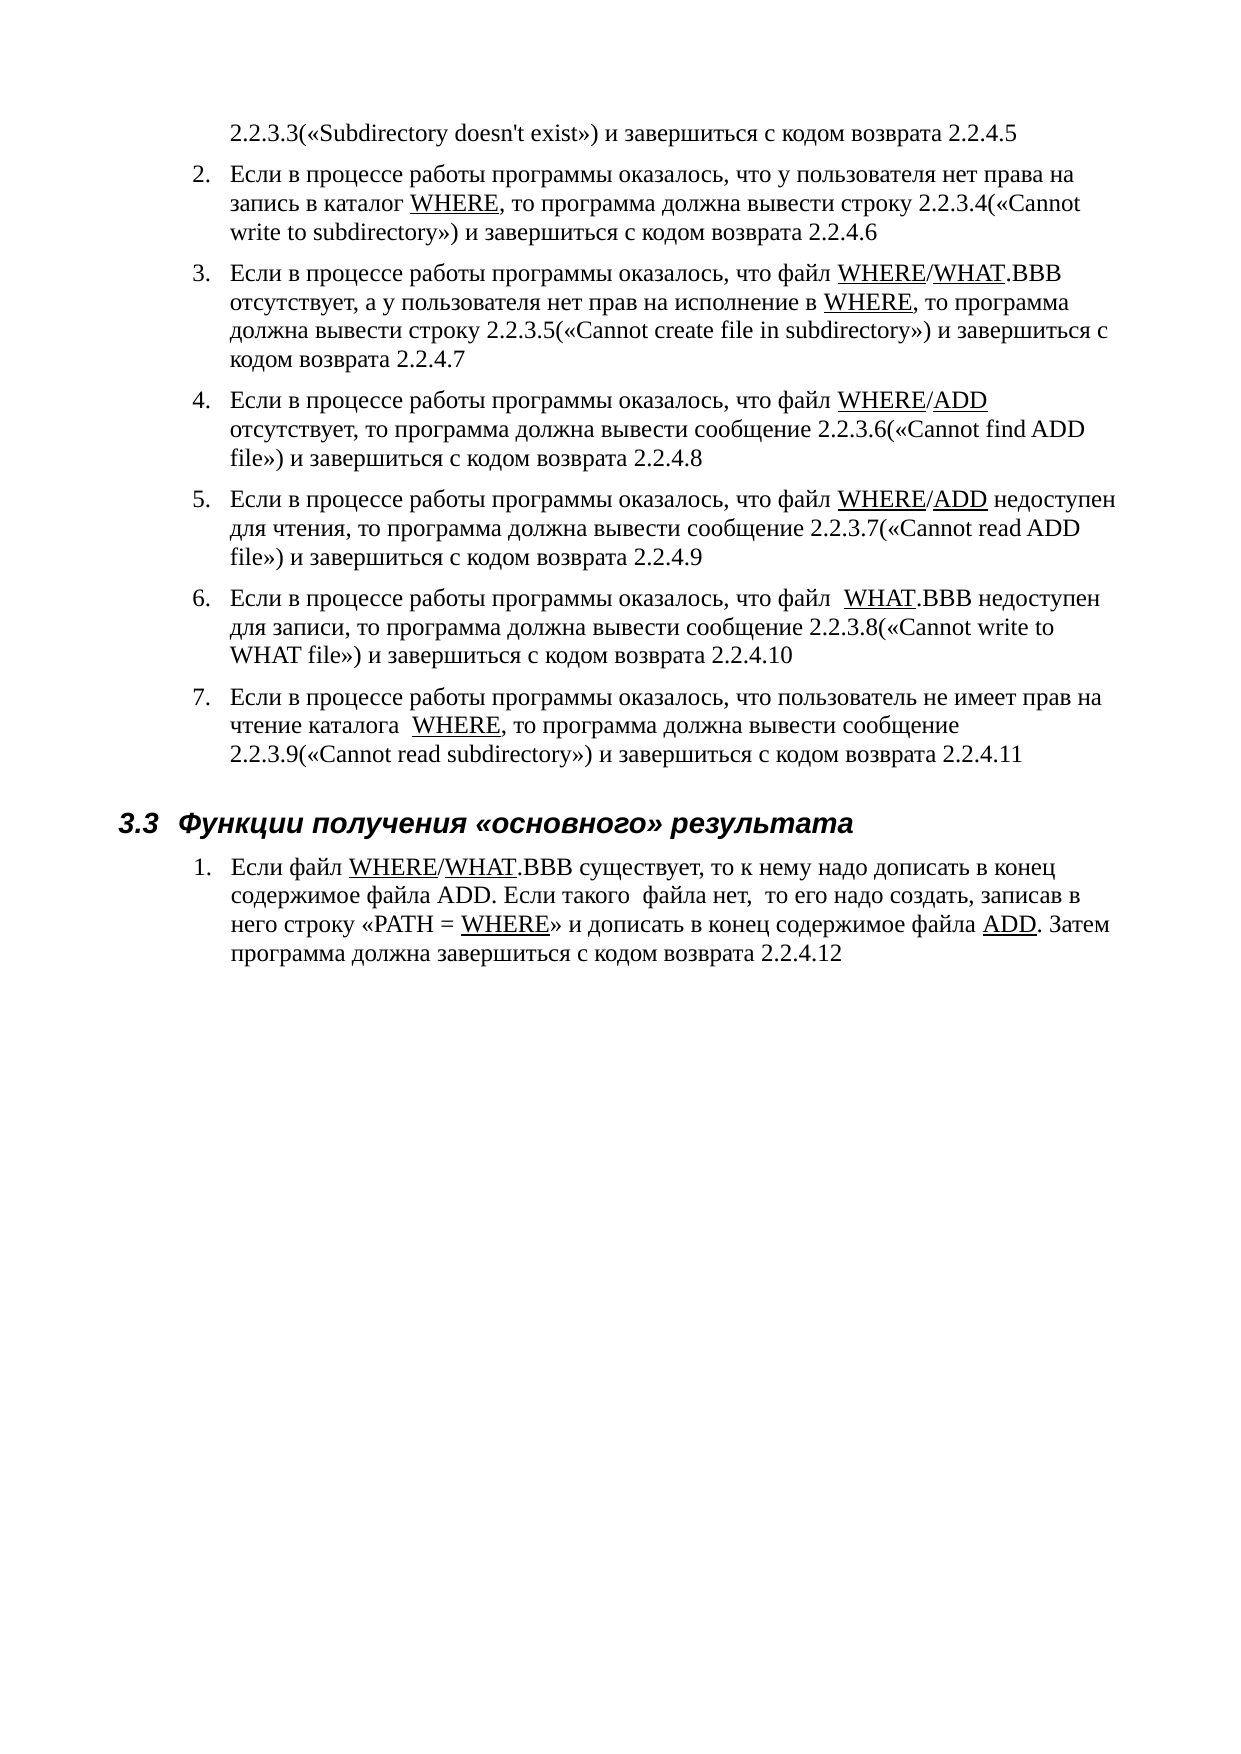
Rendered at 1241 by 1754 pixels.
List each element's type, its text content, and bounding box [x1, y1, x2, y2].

list Если в процессе работы программы оказалось, что файл WHAT.BBB недоступен для записи, то программа должна вывести сообщение 2.2.3.8(«Cannot write to WHAT file») и завершиться с кодом возврата 2.2.4.10 [192, 583, 1122, 669]
list Если в процессе работы программы оказалось, что файл WHERE/ADD отсутствует, то программа должна вывести сообщение 2.2.3.6(«Cannot find ADD file») и завершиться с кодом возврата 2.2.4.8 [192, 386, 1122, 472]
list Если в процессе работы программы оказалось, что пользователь не имеет прав на чтение каталога WHERE, то программа должна вывести сообщение 2.2.3.9(«Cannot read subdirectory») и завершиться с кодом возврата 2.2.4.11 [192, 682, 1122, 768]
list Если в процессе работы программы оказалось, что у пользователя нет права на запись в каталог WHERE, то программа должна вывести строку 2.2.3.4(«Cannot write to subdirectory») и завершиться с кодом возврата 2.2.4.6 [192, 159, 1122, 246]
list Если файл WHERE/WHAT.BBB существует, то к нему надо дописать в конец содержимое файла ADD. Если такого файла нет, то его надо создать, записав в него строку «PATH = WHERE» и дописать в конец содержимое файла ADD. Затем программа должна завершиться с кодом возврата 2.2.4.12 [193, 852, 1122, 967]
subtitle Функции получения «основного» результата [118, 806, 1122, 839]
list Если в процессе работы программы оказалось, что файл WHERE/WHAT.BBB отсутствует, а у пользователя нет прав на исполнение в WHERE, то программа должна вывести строку 2.2.3.5(«Cannot create file in subdirectory») и завершиться с кодом возврата 2.2.4.7 [192, 258, 1122, 373]
list Если в процессе работы программы оказалось, что файл WHERE/ADD недоступен для чтения, то программа должна вывести сообщение 2.2.3.7(«Cannot read ADD file») и завершиться с кодом возврата 2.2.4.9 [192, 484, 1122, 571]
list 2.2.3.3(«Subdirectory doesn't exist») и завершиться с кодом возврата 2.2.4.5 [192, 118, 1122, 147]
